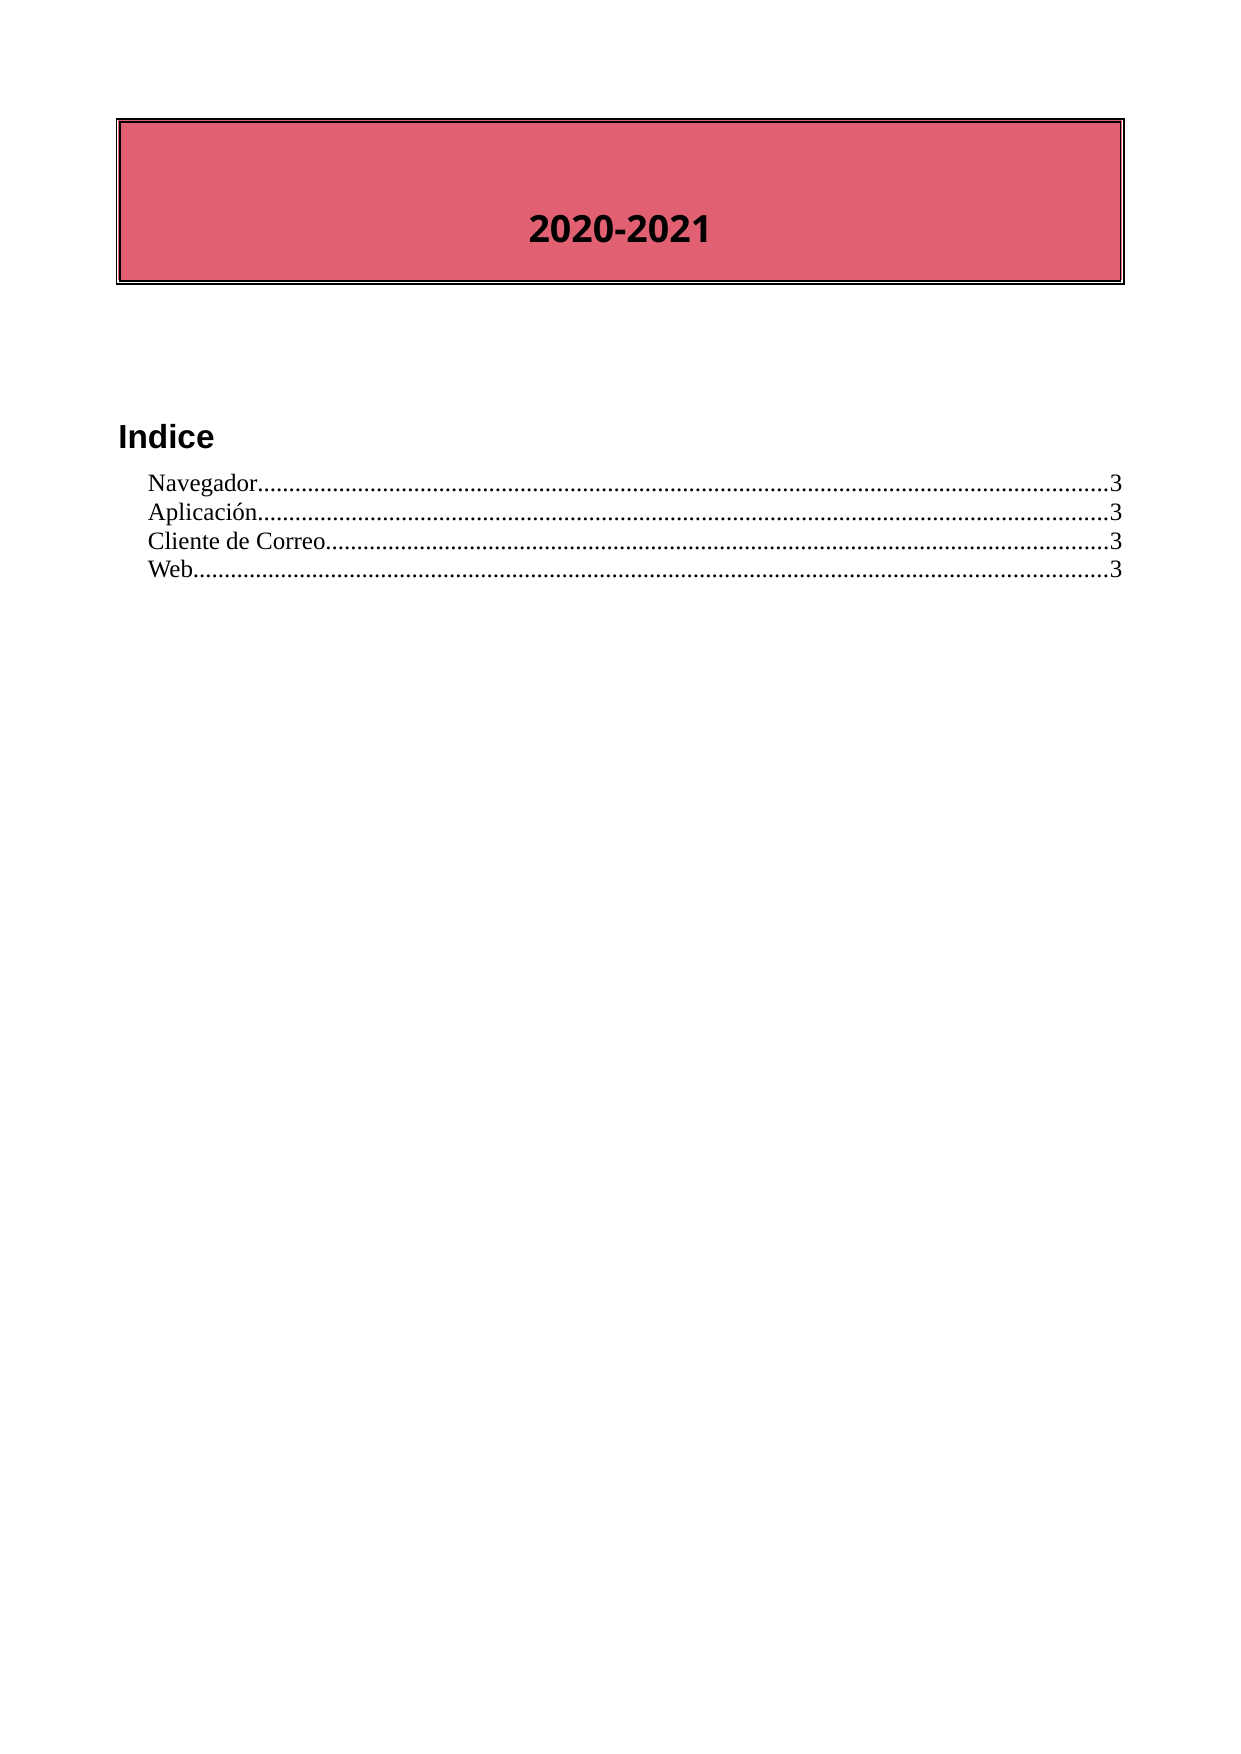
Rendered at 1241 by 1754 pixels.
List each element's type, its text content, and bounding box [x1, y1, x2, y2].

text Aplicación 3 [148, 497, 1122, 526]
text Navegador 3 [148, 468, 1122, 497]
text Cliente de Correo 3 [148, 526, 1122, 554]
table_header 2020-2021 [121, 123, 1120, 280]
subtitle Indice [118, 417, 1122, 456]
text Web 3 [148, 554, 1122, 583]
